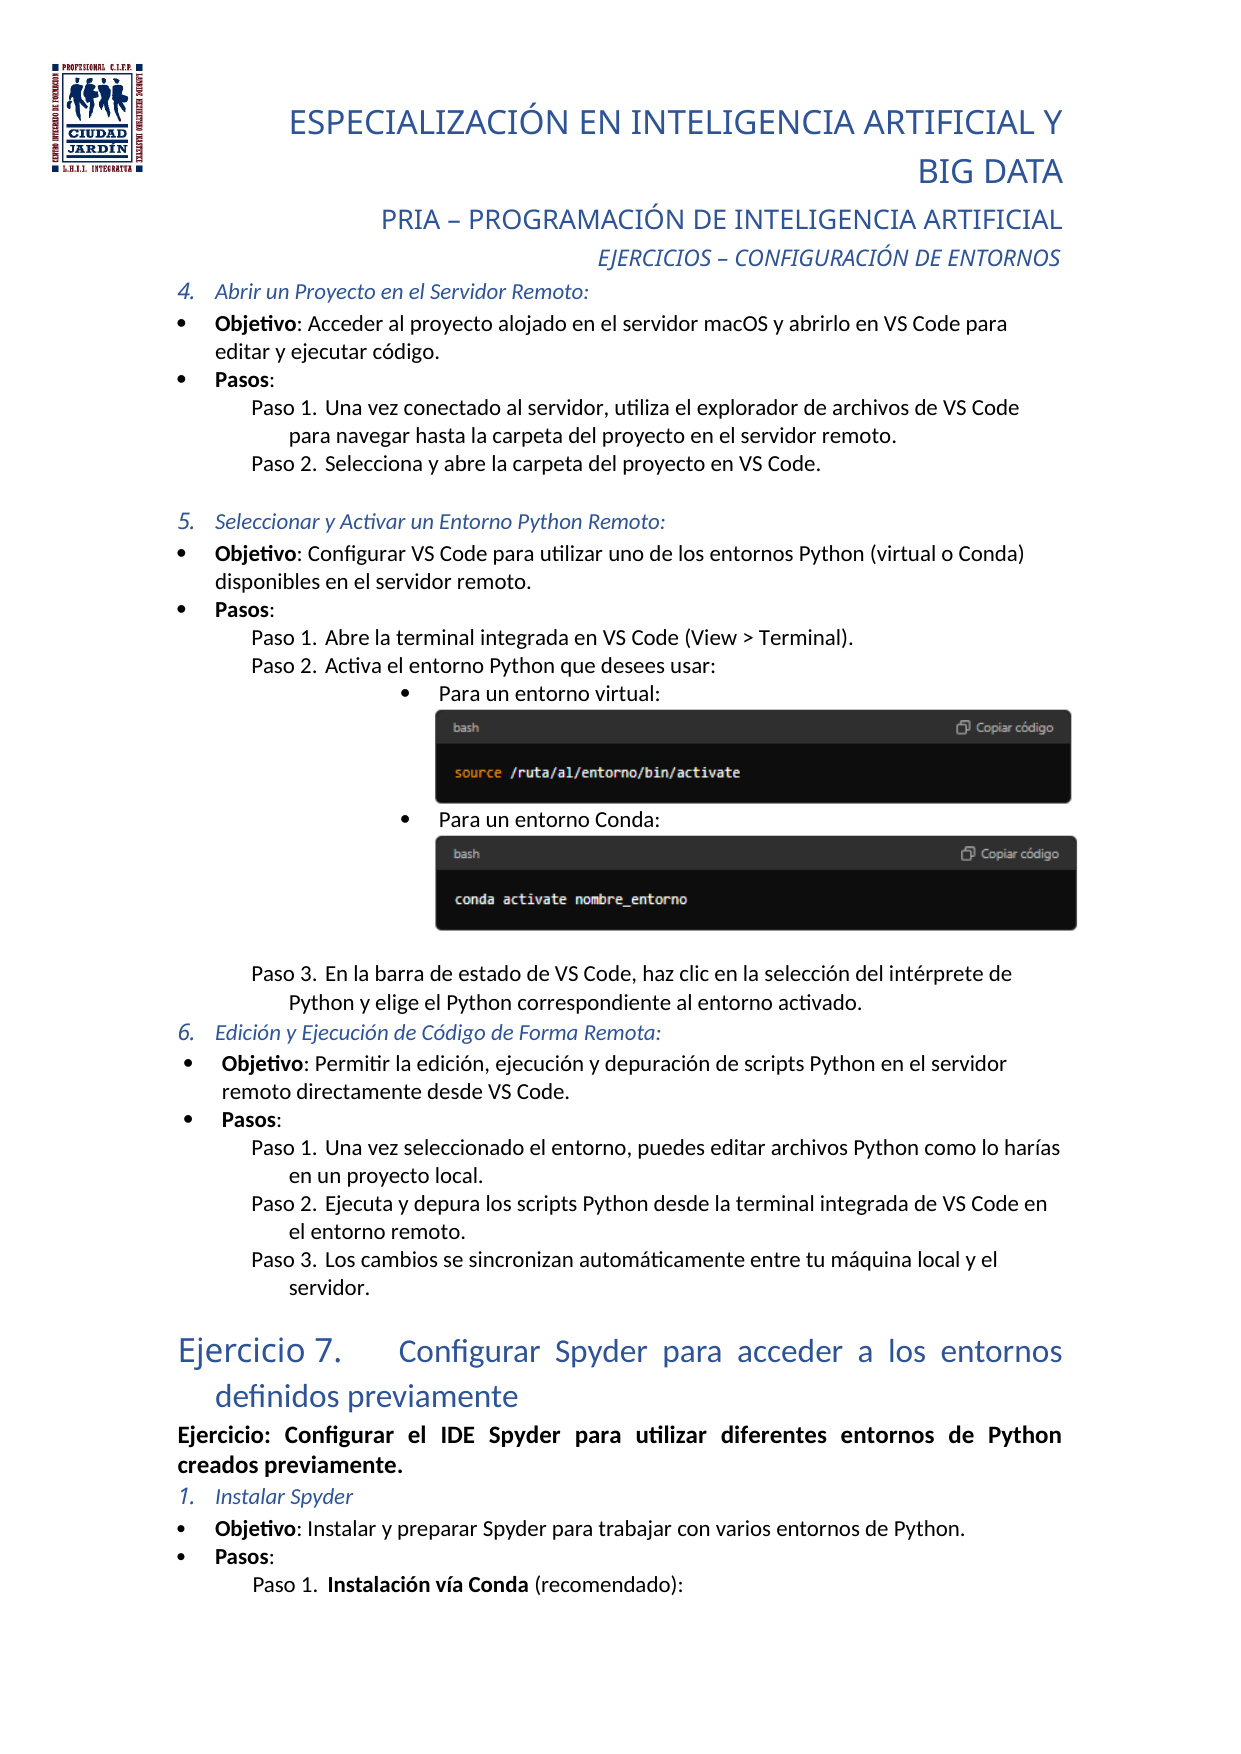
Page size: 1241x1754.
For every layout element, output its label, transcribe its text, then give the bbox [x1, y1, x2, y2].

list Pasos: [177, 365, 1063, 393]
subtitle Configurar Spyder para acceder a los entornos definidos previamente [177, 1327, 1063, 1416]
subtitle Abrir un Proyecto en el Servidor Remoto: [177, 275, 1063, 306]
list Pasos: [184, 1105, 1063, 1133]
list Una vez conectado al servidor, utiliza el explorador de archivos de VS Code para navegar hasta la carpeta del proyecto en el servidor remoto. [251, 393, 1063, 449]
list Para un entorno virtual: [401, 679, 1063, 707]
list Pasos: [177, 1542, 1063, 1570]
text Ejercicio: Configurar el IDE Spyder para utilizar diferentes entornos de Python creados previamente. [177, 1419, 1063, 1480]
picture [434, 707, 1074, 805]
list Selecciona y abre la carpeta del proyecto en VS Code. [251, 449, 1063, 477]
subtitle Seleccionar y Activar un Entorno Python Remoto: [177, 505, 1063, 536]
list Activa el entorno Python que desees usar: [251, 651, 1063, 679]
list Ejecuta y depura los scripts Python desde la terminal integrada de VS Code en el entorno remoto. [251, 1189, 1063, 1246]
list Los cambios se sincronizan automáticamente entre tu máquina local y el servidor. [251, 1246, 1063, 1302]
list Abre la terminal integrada en VS Code (View > Terminal). [251, 623, 1063, 651]
picture [433, 832, 1081, 932]
list En la barra de estado de VS Code, haz clic en la selección del intérprete de Python y elige el Python correspondiente al entorno activado. [251, 959, 1063, 1016]
list Objetivo: Acceder al proyecto alojado en el servidor macOS y abrirlo en VS Code para editar y ejecutar código. [177, 309, 1063, 365]
list Objetivo: Permitir la edición, ejecución y depuración de scripts Python en el servidor remoto directamente desde VS Code. [184, 1049, 1063, 1105]
list Una vez seleccionado el entorno, puedes editar archivos Python como lo harías en un proyecto local. [251, 1133, 1063, 1189]
picture [49, 60, 145, 175]
subtitle Instalar Spyder [177, 1480, 1063, 1511]
list Objetivo: Configurar VS Code para utilizar uno de los entornos Python (virtual o Conda) disponibles en el servidor remoto. [177, 539, 1063, 595]
list Para un entorno Conda: [401, 805, 1063, 833]
list Pasos: [177, 595, 1063, 623]
list Instalación vía Conda (recomendado): [252, 1570, 1063, 1598]
list Objetivo: Instalar y preparar Spyder para trabajar con varios entornos de Python. [177, 1514, 1063, 1542]
subtitle Edición y Ejecución de Código de Forma Remota: [177, 1016, 1063, 1047]
